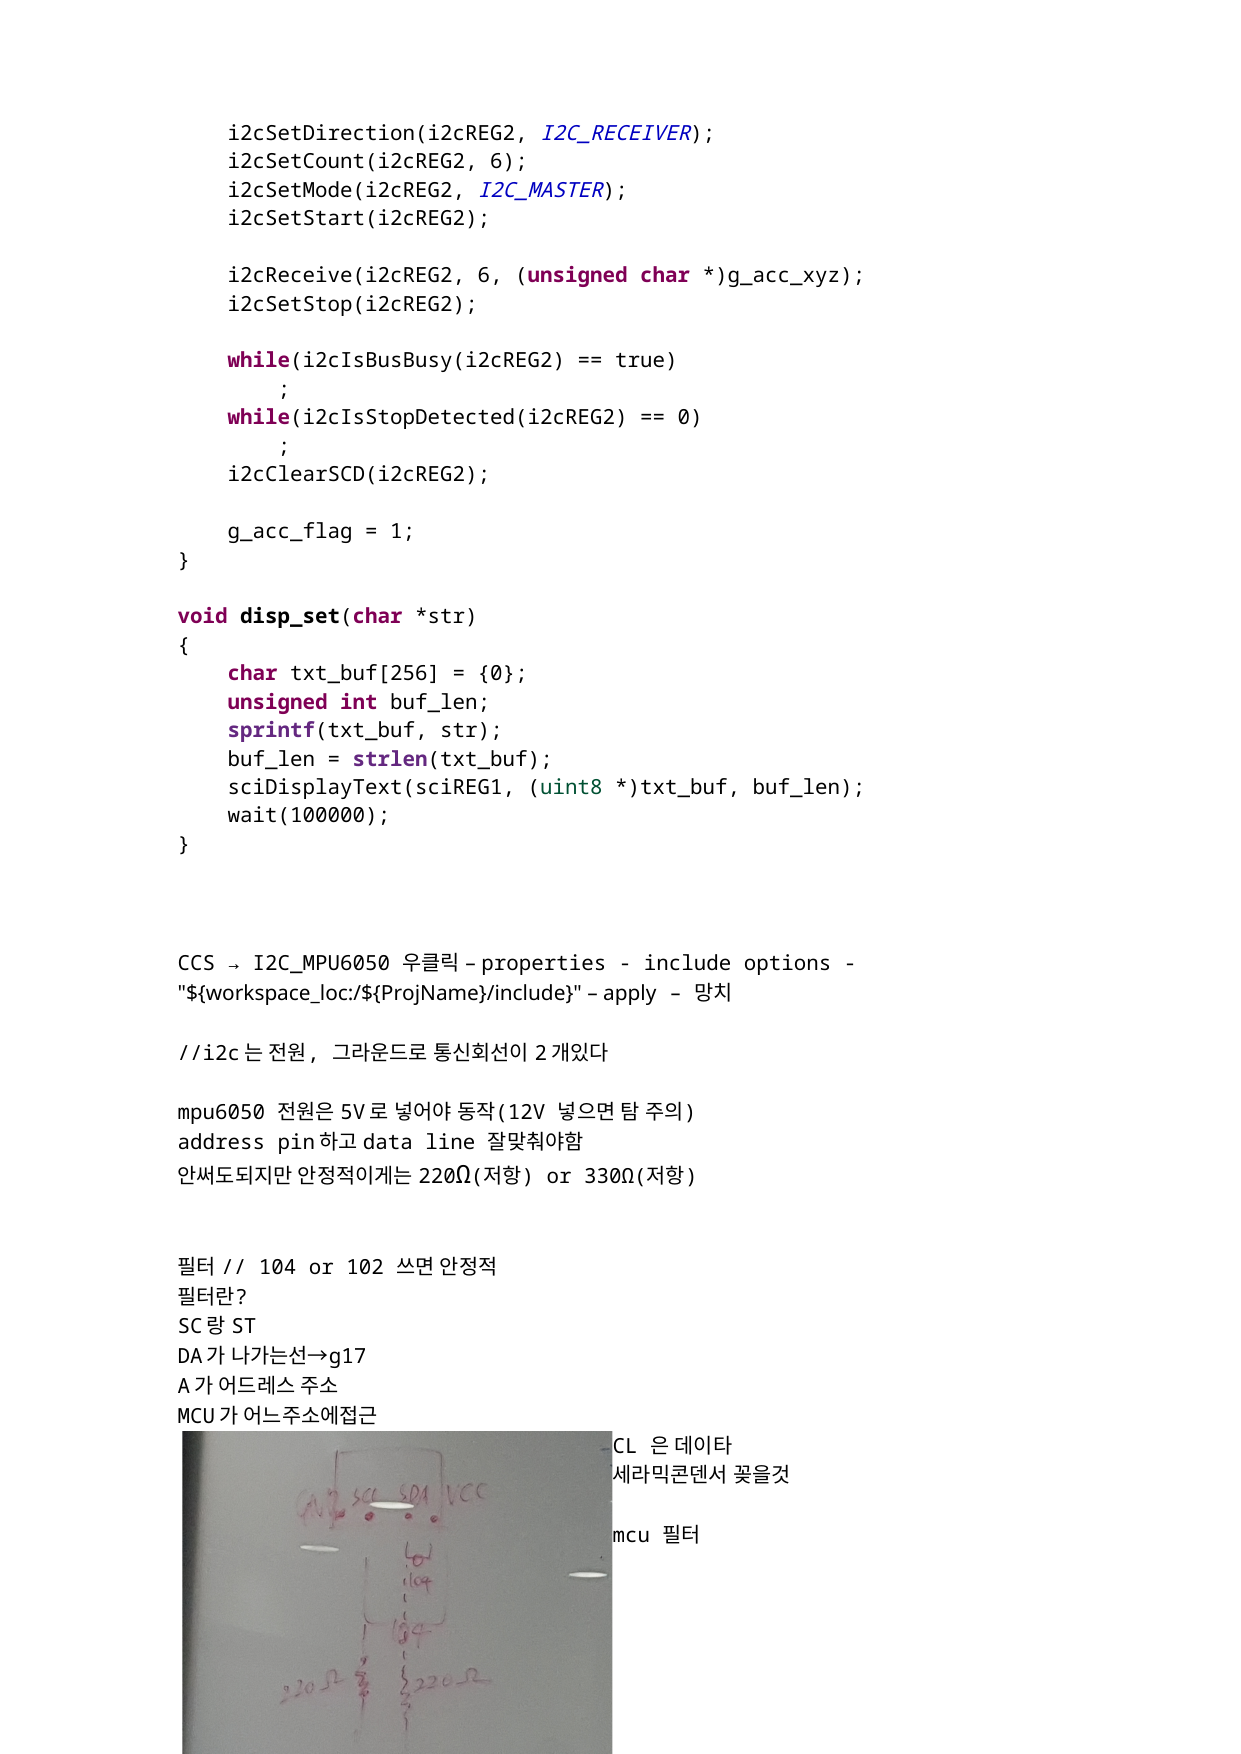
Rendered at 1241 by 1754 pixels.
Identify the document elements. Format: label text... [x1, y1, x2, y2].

text { [177, 630, 1063, 658]
text CCS → I2C_MPU6050 우클릭 – properties - include options - [177, 948, 1063, 977]
text address pin하고 data line 잘맞춰야함 [177, 1127, 1063, 1155]
text while(i2cIsStopDetected(i2cREG2) == 0) [177, 402, 1063, 431]
text sprintf(txt_buf, str); [177, 715, 1063, 744]
text A가 어드레스 주소 [177, 1371, 1063, 1400]
text unsigned int buf_len; [177, 687, 1063, 715]
text } [177, 545, 1063, 573]
text i2cReceive(i2cREG2, 6, (unsigned char *)g_acc_xyz); [177, 260, 1063, 289]
text while(i2cIsBusBusy(i2cREG2) == true) [177, 346, 1063, 374]
text i2cClearSCD(i2cREG2); [177, 459, 1063, 488]
text void disp_set(char *str) [177, 602, 1063, 630]
text 세라믹콘덴서 꽂을것 [613, 1461, 1063, 1489]
text i2cSetStart(i2cREG2); [177, 203, 1063, 232]
text buf_len = strlen(txt_buf); [177, 744, 1063, 772]
text 안써도되지만 안정적이게는 220Ω(저항) or 330Ω(저항) [177, 1157, 1063, 1191]
text mcu 필터 [613, 1520, 1063, 1549]
text 필터란? [177, 1282, 1063, 1310]
text i2cSetStop(i2cREG2); [177, 289, 1063, 317]
text SC랑 ST [177, 1312, 1063, 1340]
text MCU가 어느주소에접근 [177, 1401, 1063, 1429]
text sciDisplayText(sciREG1, (uint8 *)txt_buf, buf_len); [177, 772, 1063, 801]
text wait(100000); [177, 801, 1063, 829]
text i2cSetMode(i2cREG2, I2C_MASTER); [177, 175, 1063, 203]
text ; [177, 374, 1063, 402]
text 필터 // 104 or 102 쓰면 안정적 [177, 1252, 1063, 1281]
text //i2c는 전원, 그라운드로 통신회선이 2개있다 [177, 1038, 1063, 1066]
text i2cSetCount(i2cREG2, 6); [177, 147, 1063, 175]
text CL 은 데이타 [613, 1431, 1063, 1459]
text [177, 1520, 182, 1549]
text mpu6050 전원은 5V로 넣어야 동작(12V 넣으면 탐 주의) [177, 1097, 1063, 1126]
text "${workspace_loc:/${ProjName}/include}" – apply – 망치 [177, 978, 1063, 1006]
text char txt_buf[256] = {0}; [177, 658, 1063, 687]
text DA가 나가는선→g17 [177, 1341, 1063, 1370]
text } [177, 829, 1063, 857]
picture [182, 1431, 613, 1754]
text g_acc_flag = 1; [177, 516, 1063, 545]
text ; [177, 431, 1063, 459]
text i2cSetDirection(i2cREG2, I2C_RECEIVER); [177, 118, 1063, 147]
